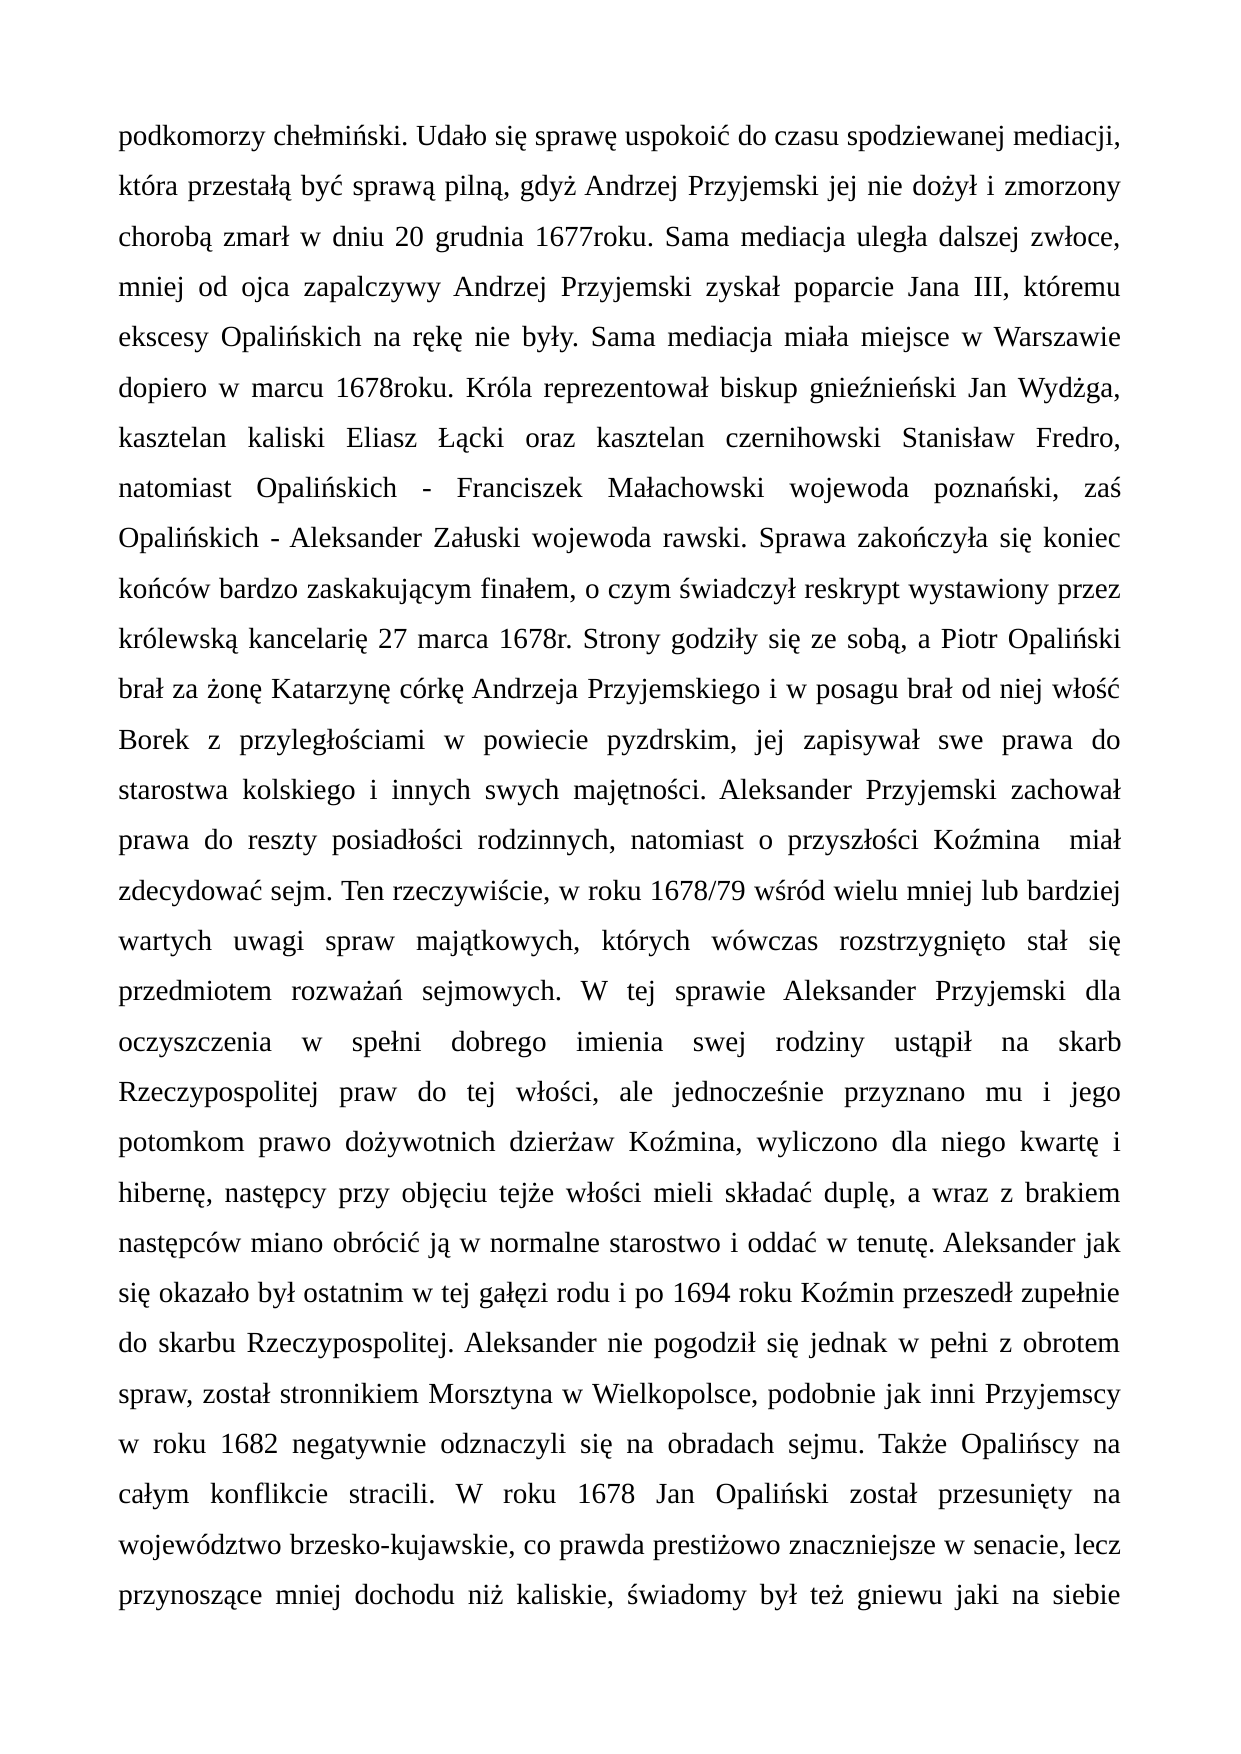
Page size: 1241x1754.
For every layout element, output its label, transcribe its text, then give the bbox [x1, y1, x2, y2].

text podkomorzy chełmiński. Udało się sprawę uspokoić do czasu spodziewanej mediacji, która przestałą być sprawą pilną, gdyż Andrzej Przyjemski jej nie dożył i zmorzony chorobą zmarł w dniu 20 grudnia 1677roku. Sama mediacja uległa dalszej zwłoce, mniej od ojca zapalczywy Andrzej Przyjemski zyskał poparcie Jana III, któremu ekscesy Opalińskich na rękę nie były. Sama mediacja miała miejsce w Warszawie dopiero w marcu 1678roku. Króla reprezentował biskup gnieźnieński Jan Wydżga, kasztelan kaliski Eliasz Łącki oraz kasztelan czernihowski Stanisław Fredro, natomiast Opalińskich - Franciszek Małachowski wojewoda poznański, zaś Opalińskich - Aleksander Załuski wojewoda rawski. Sprawa zakończyła się koniec końców bardzo zaskakującym finałem, o czym świadczył reskrypt wystawiony przez królewską kancelarię 27 marca 1678r. Strony godziły się ze sobą, a Piotr Opaliński brał za żonę Katarzynę córkę Andrzeja Przyjemskiego i w posagu brał od niej włość Borek z przyległościami w powiecie pyzdrskim, jej zapisywał swe prawa do starostwa kolskiego i innych swych majętności. Aleksander Przyjemski zachował prawa do reszty posiadłości rodzinnych, natomiast o przyszłości Koźmina miał zdecydować sejm. Ten rzeczywiście, w roku 1678/79 wśród wielu mniej lub bardziej wartych uwagi spraw majątkowych, których wówczas rozstrzygnięto stał się przedmiotem rozważań sejmowych. W tej sprawie Aleksander Przyjemski dla oczyszczenia w spełni dobrego imienia swej rodziny ustąpił na skarb Rzeczypospolitej praw do tej włości, ale jednocześnie przyznano mu i jego potomkom prawo dożywotnich dzierżaw Koźmina, wyliczono dla niego kwartę i hibernę, następcy przy objęciu tejże włości mieli składać duplę, a wraz z brakiem następców miano obrócić ją w normalne starostwo i oddać w tenutę. Aleksander jak się okazało był ostatnim w tej gałęzi rodu i po 1694 roku Koźmin przeszedł zupełnie do skarbu Rzeczypospolitej. Aleksander nie pogodził się jednak w pełni z obrotem spraw, został stronnikiem Morsztyna w Wielkopolsce, podobnie jak inni Przyjemscy w roku 1682 negatywnie odznaczyli się na obradach sejmu. Także Opalińscy na całym konflikcie stracili. W roku 1678 Jan Opaliński został przesunięty na województwo brzesko-kujawskie, co prawda prestiżowo znaczniejsze w senacie, lecz przynoszące mniej dochodu niż kaliskie, świadomy był też gniewu jaki na siebie [118, 118, 1122, 1611]
